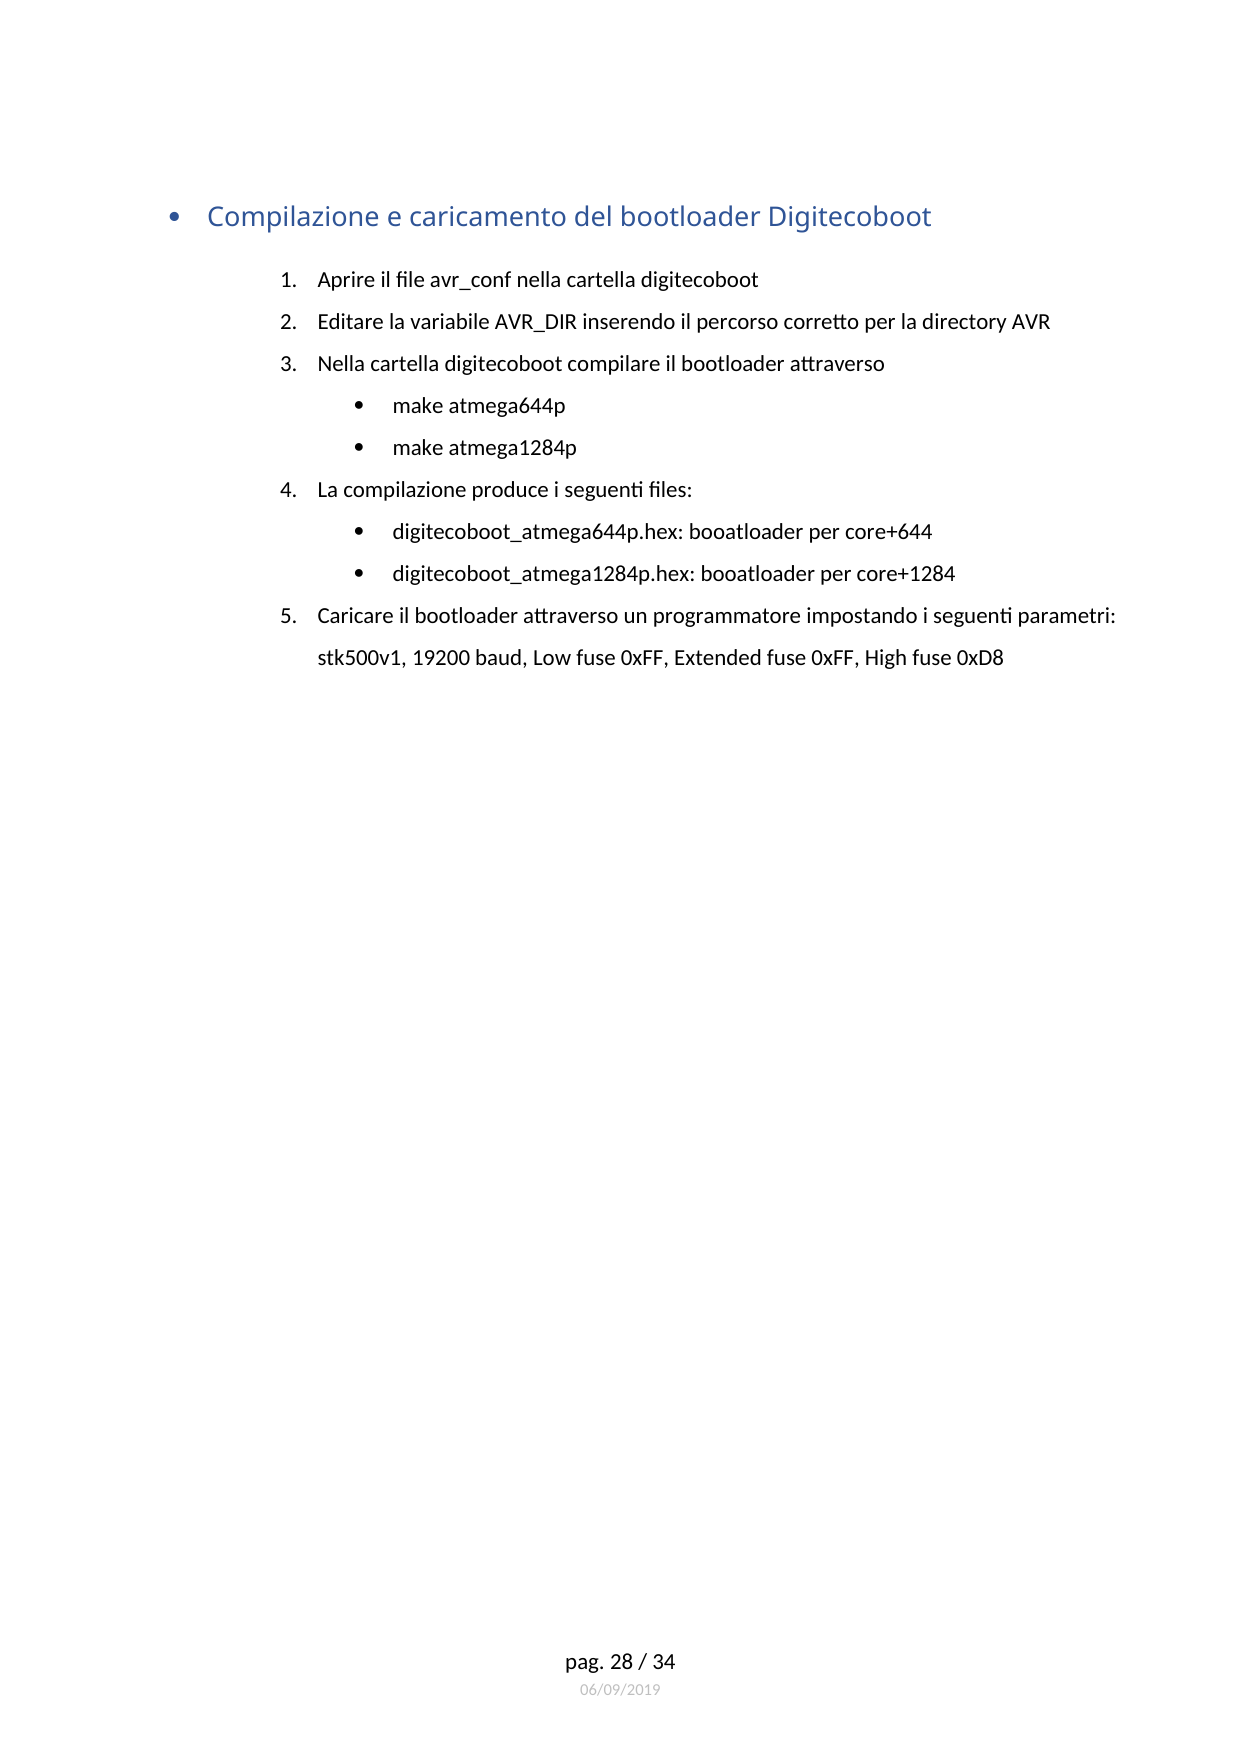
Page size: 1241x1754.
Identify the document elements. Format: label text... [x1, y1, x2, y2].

list make atmega1284p [355, 433, 1122, 461]
list Aprire il file avr_conf nella cartella digitecoboot [280, 265, 1122, 293]
subtitle Compilazione e caricamento del bootloader Digitecoboot [169, 198, 1122, 234]
list Caricare il bootloader attraverso un programmatore impostando i seguenti parametri: stk500v1, 19200 baud, Low fuse 0xFF, Extended fuse 0xFF, High fuse 0xD8 [280, 601, 1122, 671]
list Editare la variabile AVR_DIR inserendo il percorso corretto per la directory AVR [280, 307, 1122, 335]
list La compilazione produce i seguenti files: [280, 475, 1122, 503]
list digitecoboot_atmega1284p.hex: booatloader per core+1284 [355, 559, 1122, 587]
list Nella cartella digitecoboot compilare il bootloader attraverso [280, 349, 1122, 377]
list make atmega644p [355, 391, 1122, 419]
list digitecoboot_atmega644p.hex: booatloader per core+644 [355, 517, 1122, 545]
